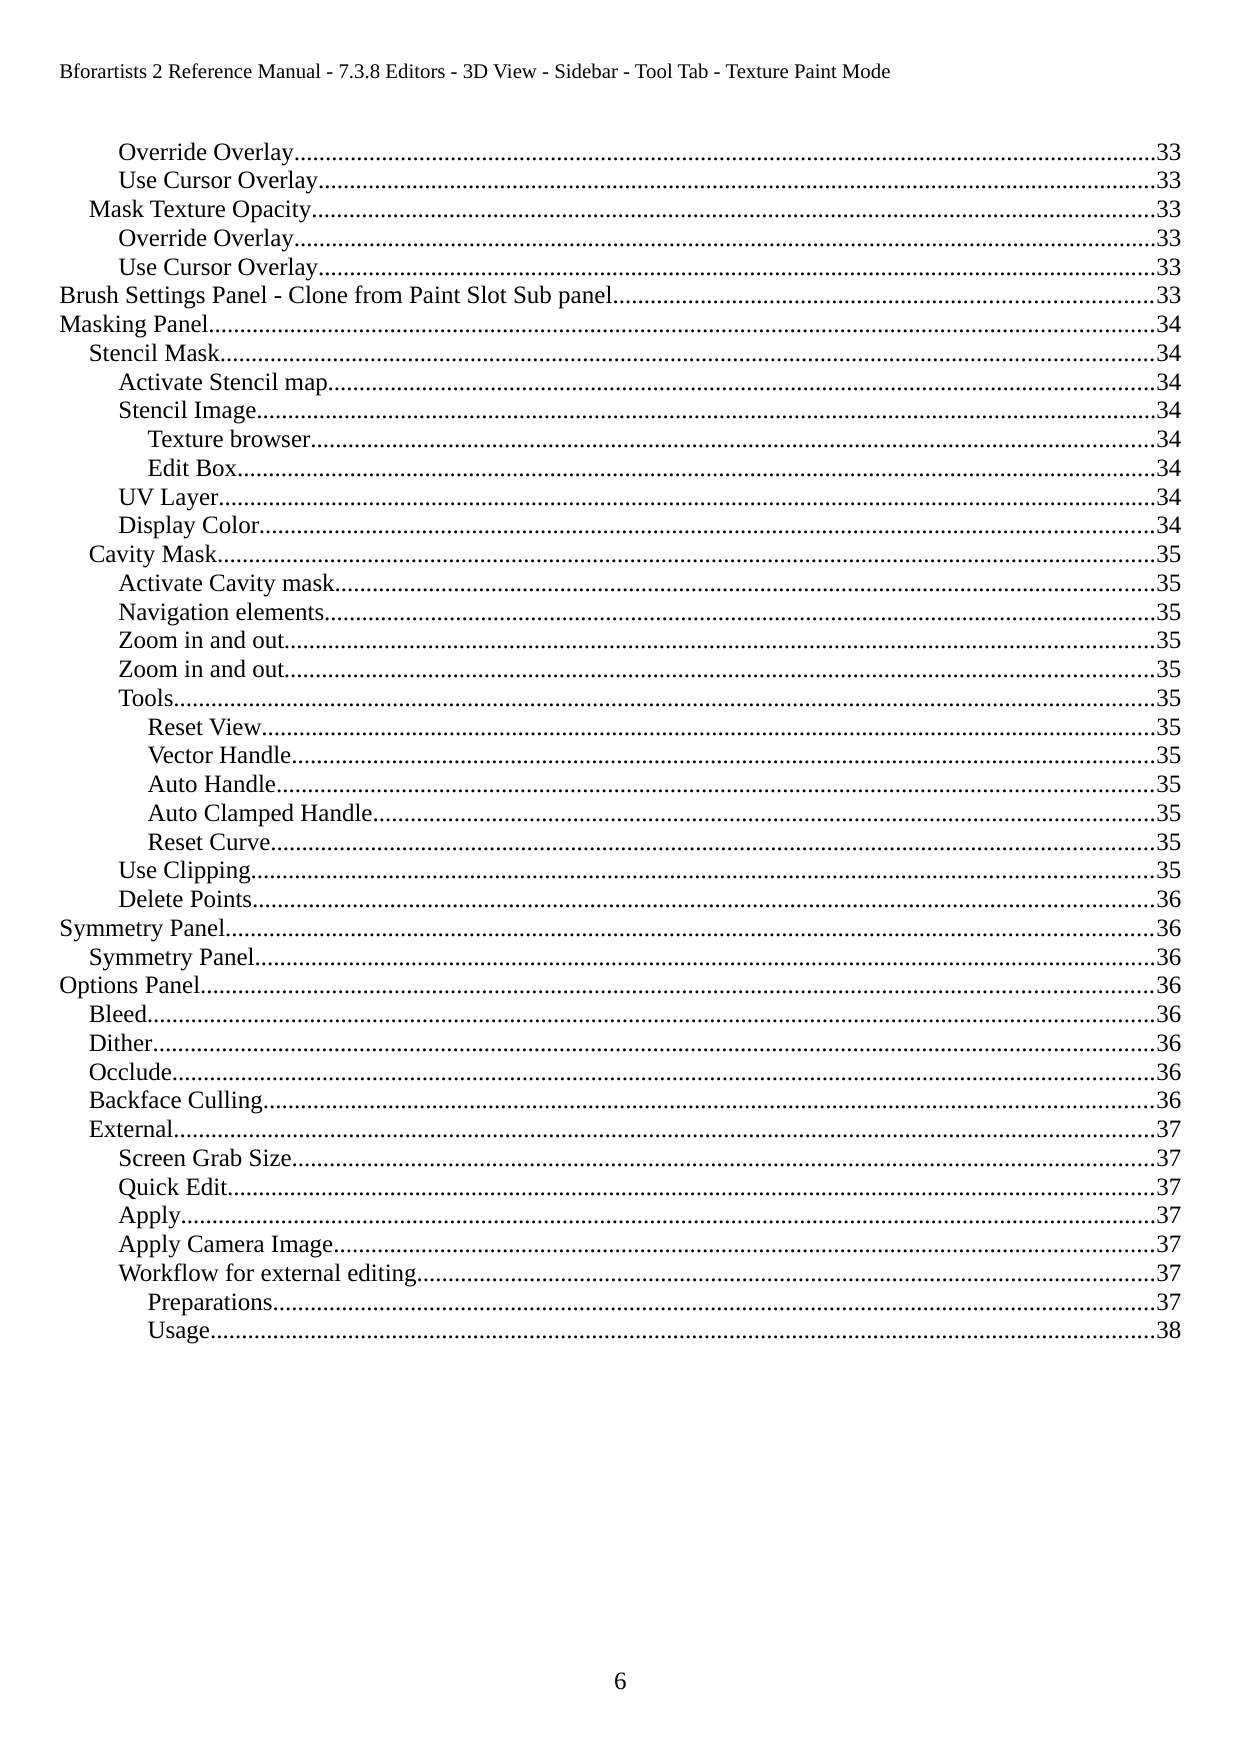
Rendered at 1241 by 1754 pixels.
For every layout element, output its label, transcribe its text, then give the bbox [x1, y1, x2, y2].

text UV Layer 34 [118, 482, 1181, 510]
text Apply Camera Image 37 [118, 1229, 1181, 1258]
text Preparations 37 [147, 1287, 1181, 1315]
text Quick Edit 37 [118, 1172, 1181, 1200]
text Stencil Image 34 [118, 395, 1181, 424]
text Reset Curve 35 [147, 827, 1181, 855]
text Usage 38 [147, 1315, 1181, 1344]
text Backface Culling 36 [88, 1085, 1181, 1114]
text Bleed 36 [88, 999, 1181, 1028]
text Stencil Mask 34 [88, 338, 1181, 367]
text Occlude 36 [88, 1057, 1181, 1085]
text Brush Settings Panel - Clone from Paint Slot Sub panel 33 [59, 280, 1181, 309]
text Reset View 35 [147, 712, 1181, 740]
text Texture browser 34 [147, 424, 1181, 453]
text Activate Stencil map 34 [118, 367, 1181, 395]
text Symmetry Panel 36 [59, 913, 1181, 942]
text Dither 36 [88, 1028, 1181, 1057]
text Override Overlay 33 [118, 223, 1181, 252]
text Edit Box 34 [147, 453, 1181, 482]
text Zoom in and out 35 [118, 654, 1181, 683]
text Auto Handle 35 [147, 769, 1181, 798]
text Activate Cavity mask 35 [118, 568, 1181, 597]
text Cavity Mask 35 [88, 539, 1181, 568]
text Apply 37 [118, 1200, 1181, 1229]
text Delete Points 36 [118, 884, 1181, 913]
text Auto Clamped Handle 35 [147, 798, 1181, 827]
text Mask Texture Opacity 33 [88, 194, 1181, 223]
text Zoom in and out 35 [118, 625, 1181, 654]
text Override Overlay 33 [118, 137, 1181, 165]
text Use Cursor Overlay 33 [118, 252, 1181, 280]
text Options Panel 36 [59, 970, 1181, 999]
text Symmetry Panel 36 [88, 942, 1181, 970]
text Tools 35 [118, 683, 1181, 712]
text Navigation elements 35 [118, 597, 1181, 625]
text Use Clipping 35 [118, 855, 1181, 884]
text Workflow for external editing 37 [118, 1258, 1181, 1287]
text Use Cursor Overlay 33 [118, 165, 1181, 194]
text Masking Panel 34 [59, 309, 1181, 338]
text Screen Grab Size 37 [118, 1143, 1181, 1172]
text Display Color 34 [118, 510, 1181, 539]
text Vector Handle 35 [147, 740, 1181, 769]
text External 37 [88, 1114, 1181, 1143]
